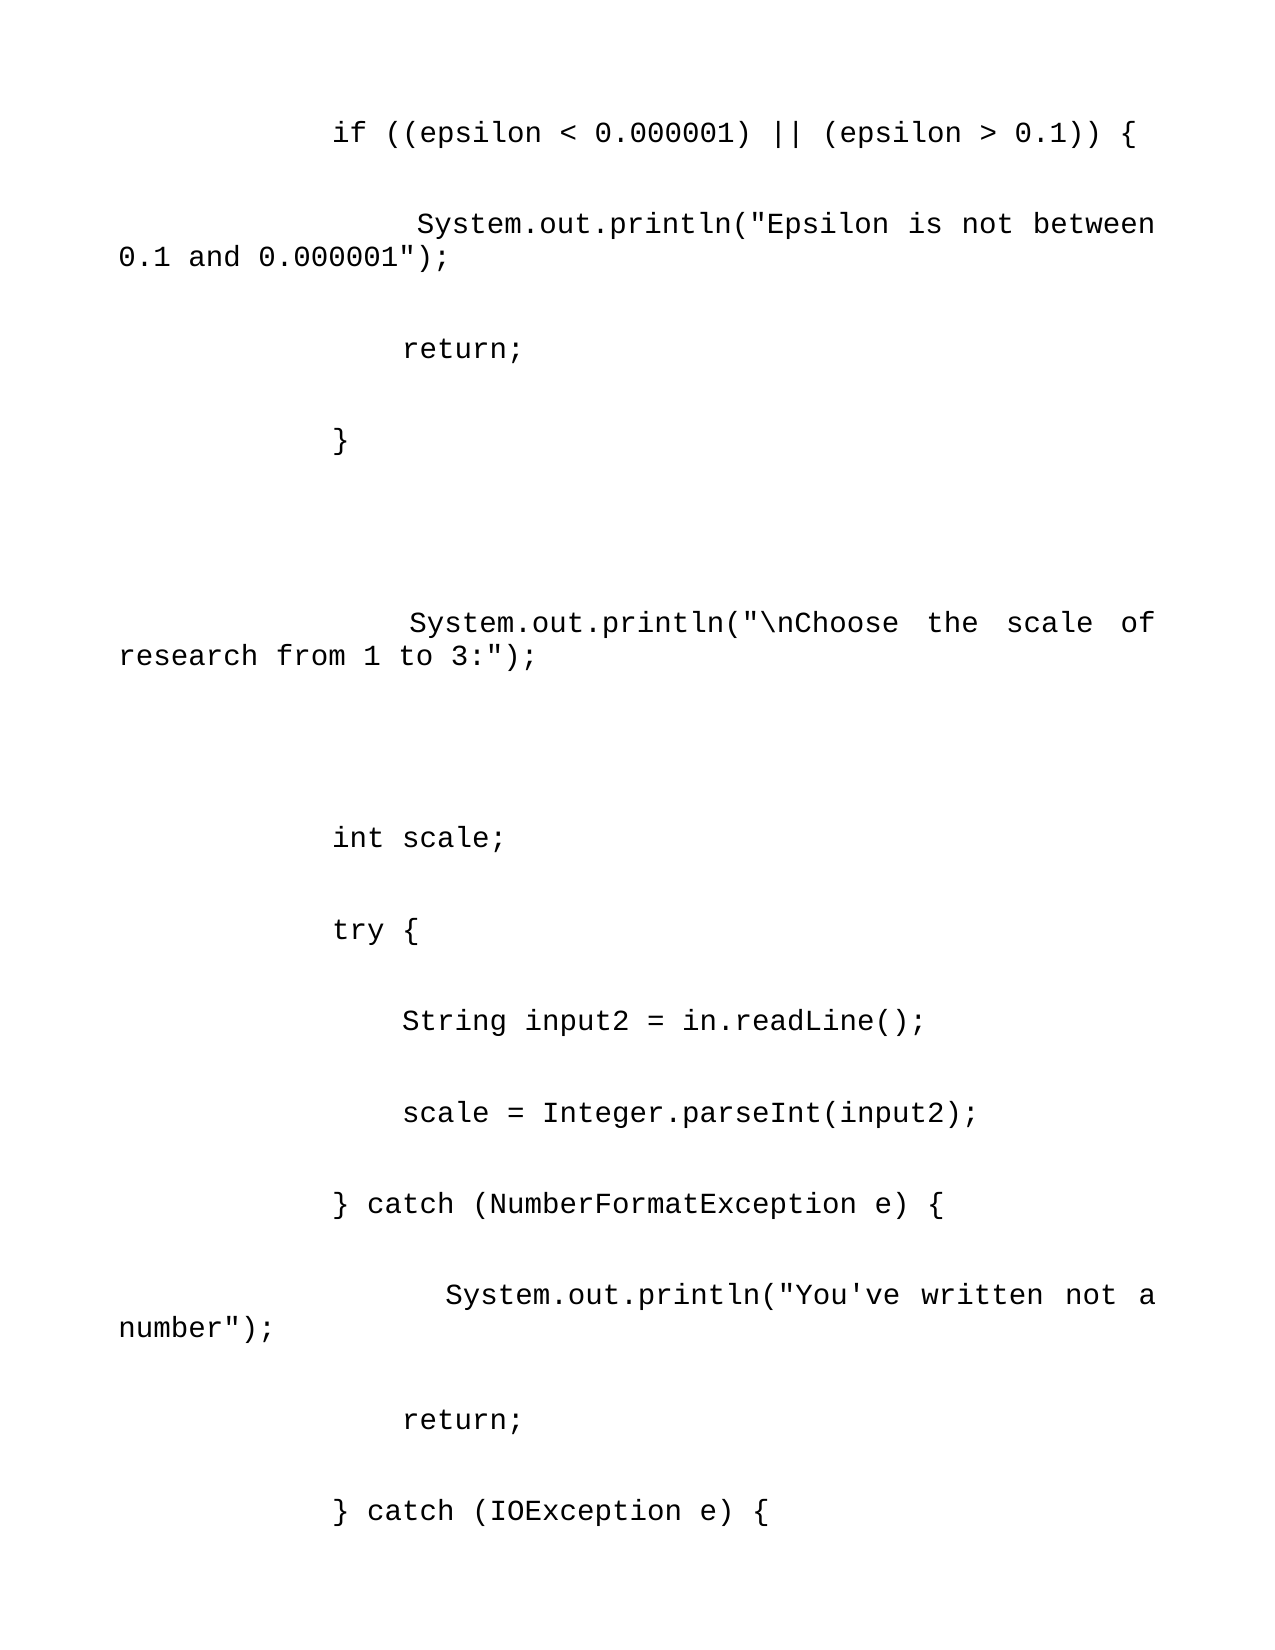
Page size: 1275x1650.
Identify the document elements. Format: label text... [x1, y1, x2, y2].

text System.out.println("Epsilon is not between 0.1 and 0.000001"); [118, 209, 1157, 276]
text return; [118, 1405, 1157, 1438]
text } catch (NumberFormatException e) { [118, 1189, 1157, 1222]
text } catch (IOException e) { [118, 1496, 1157, 1529]
text scale = Integer.parseInt(input2); [118, 1098, 1157, 1131]
text System.out.println("\nChoose the scale of research from 1 to 3:"); [118, 608, 1157, 674]
text } [118, 425, 1157, 458]
text int scale; [118, 824, 1157, 857]
text String input2 = in.readLine(); [118, 1006, 1157, 1039]
text try { [118, 915, 1157, 948]
text if ((epsilon < 0.000001) || (epsilon > 0.1)) { [118, 118, 1157, 151]
text System.out.println("You've written not a number"); [118, 1280, 1157, 1346]
text return; [118, 334, 1157, 367]
